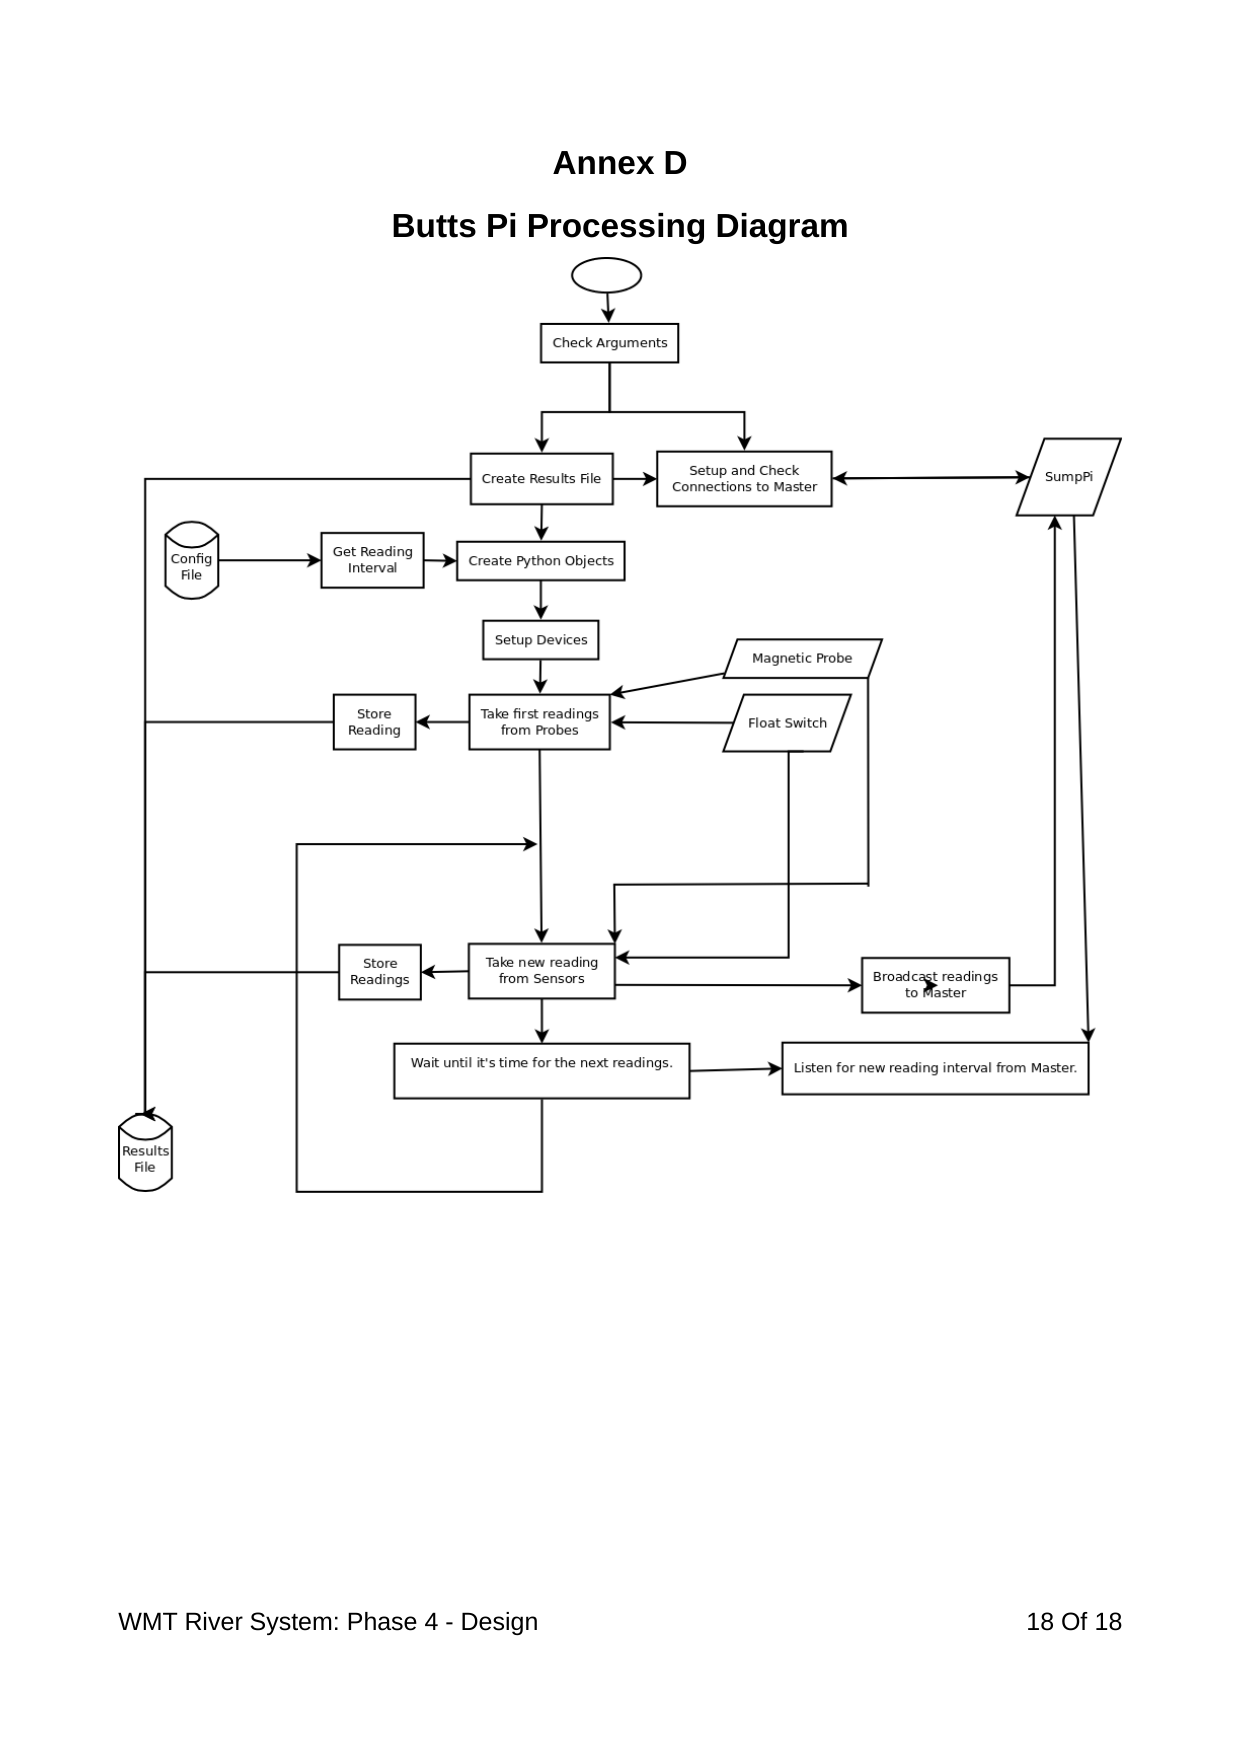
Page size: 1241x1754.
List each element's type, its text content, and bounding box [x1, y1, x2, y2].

subtitle Butts Pi Processing Diagram [118, 207, 1122, 245]
subtitle Annex D [118, 143, 1122, 182]
picture [118, 257, 1123, 1193]
